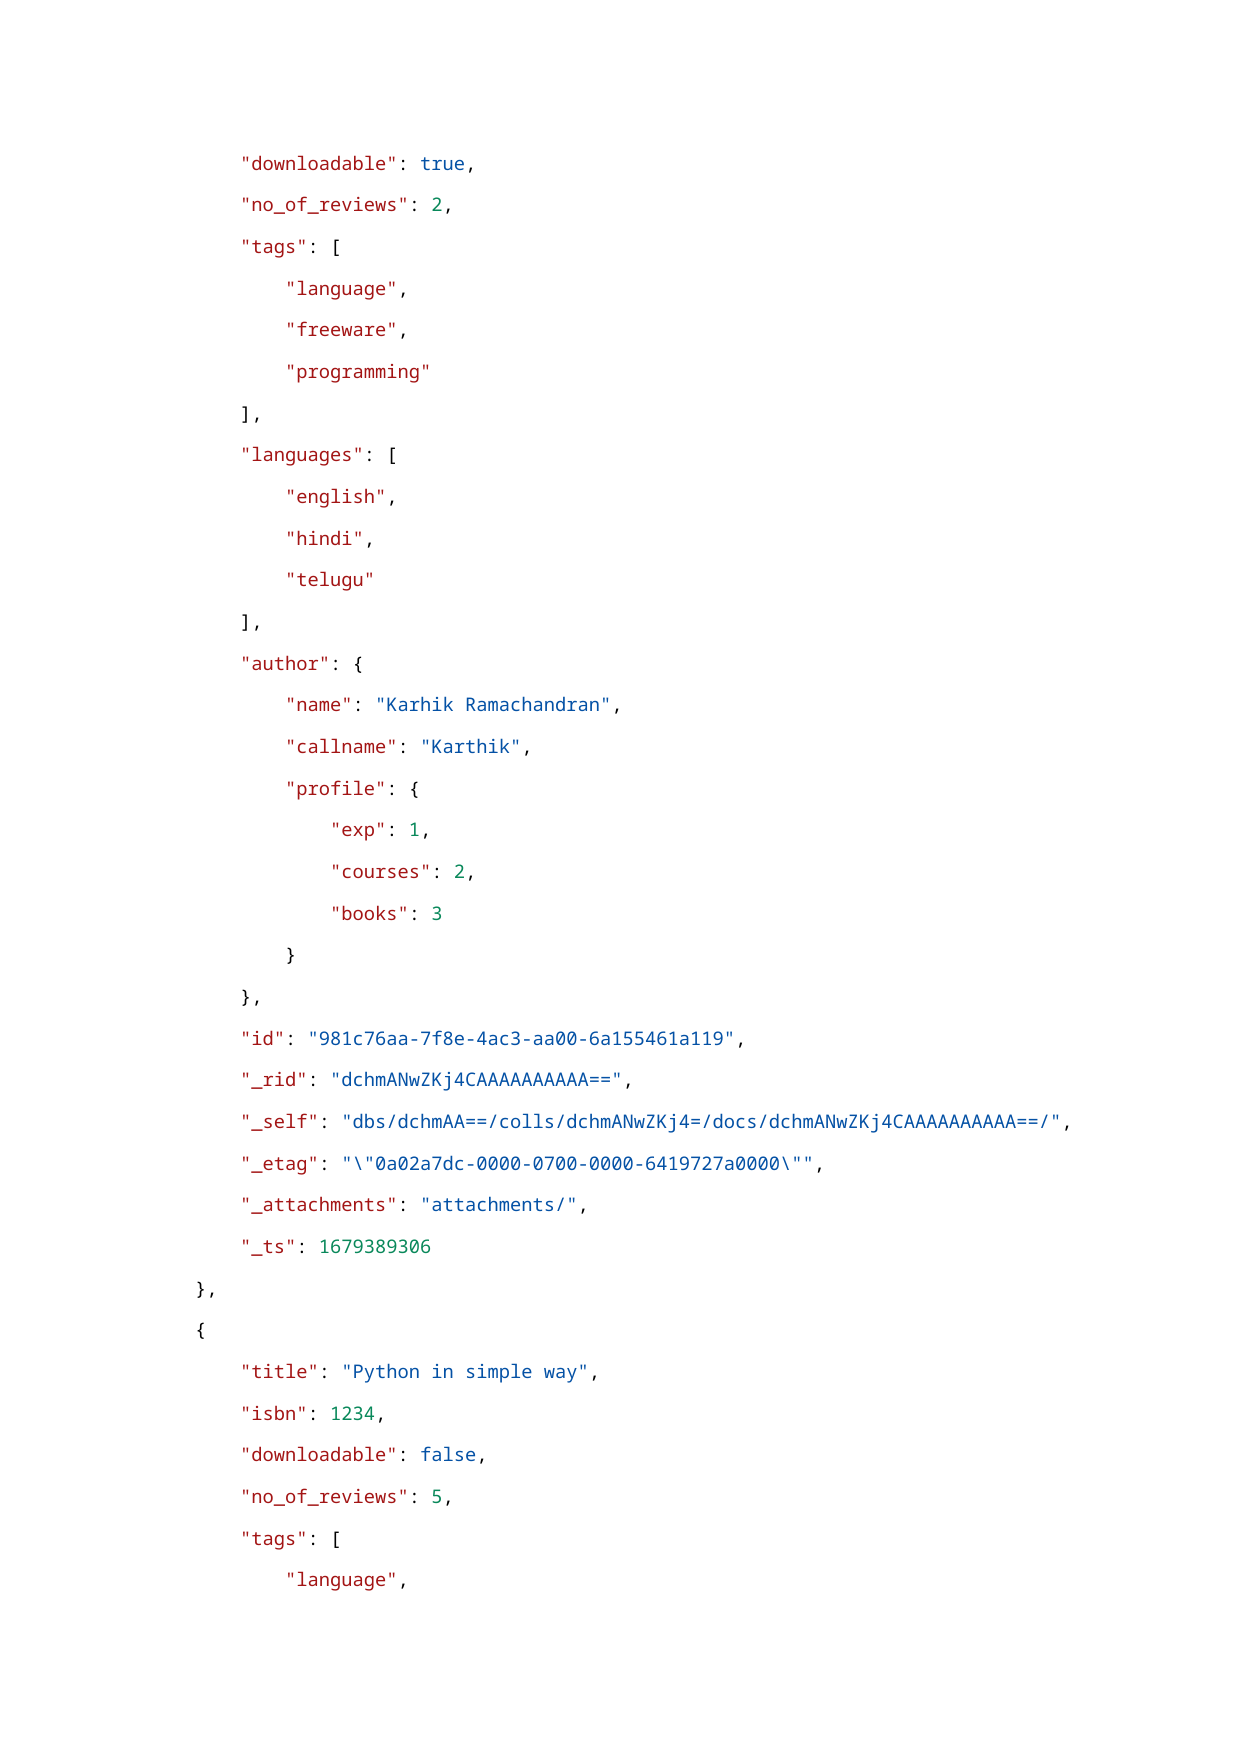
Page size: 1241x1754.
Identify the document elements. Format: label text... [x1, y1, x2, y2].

text "downloadable": false, [150, 1442, 1090, 1467]
text "_attachments": "attachments/", [150, 1192, 1090, 1217]
text "author": { [150, 650, 1090, 675]
text "exp": 1, [150, 817, 1090, 842]
text "_ts": 1679389306 [150, 1233, 1090, 1258]
text "hindi", [150, 525, 1090, 550]
text "_etag": "\"0a02a7dc-0000-0700-0000-6419727a0000\"", [150, 1150, 1090, 1175]
text { [150, 1317, 1090, 1342]
text "tags": [ [150, 1525, 1090, 1550]
text "tags": [ [150, 233, 1090, 258]
text "title": "Python in simple way", [150, 1358, 1090, 1383]
text "_self": "dbs/dchmAA==/colls/dchmANwZKj4=/docs/dchmANwZKj4CAAAAAAAAAA==/", [150, 1108, 1090, 1133]
text "programming" [150, 358, 1090, 383]
text "_rid": "dchmANwZKj4CAAAAAAAAAA==", [150, 1067, 1090, 1092]
text ], [150, 608, 1090, 633]
text "language", [150, 1567, 1090, 1592]
text "no_of_reviews": 2, [150, 192, 1090, 217]
text "freeware", [150, 317, 1090, 342]
text "downloadable": true, [150, 150, 1090, 175]
text "english", [150, 483, 1090, 508]
text }, [150, 1275, 1090, 1300]
text "telugu" [150, 567, 1090, 592]
text "courses": 2, [150, 858, 1090, 883]
text }, [150, 983, 1090, 1008]
text ], [150, 400, 1090, 425]
text "id": "981c76aa-7f8e-4ac3-aa00-6a155461a119", [150, 1025, 1090, 1050]
text "languages": [ [150, 442, 1090, 467]
text "no_of_reviews": 5, [150, 1483, 1090, 1508]
text "callname": "Karthik", [150, 733, 1090, 758]
text "books": 3 [150, 900, 1090, 925]
text "name": "Karhik Ramachandran", [150, 692, 1090, 717]
text } [150, 942, 1090, 967]
text "profile": { [150, 775, 1090, 800]
text "language", [150, 275, 1090, 300]
text "isbn": 1234, [150, 1400, 1090, 1425]
